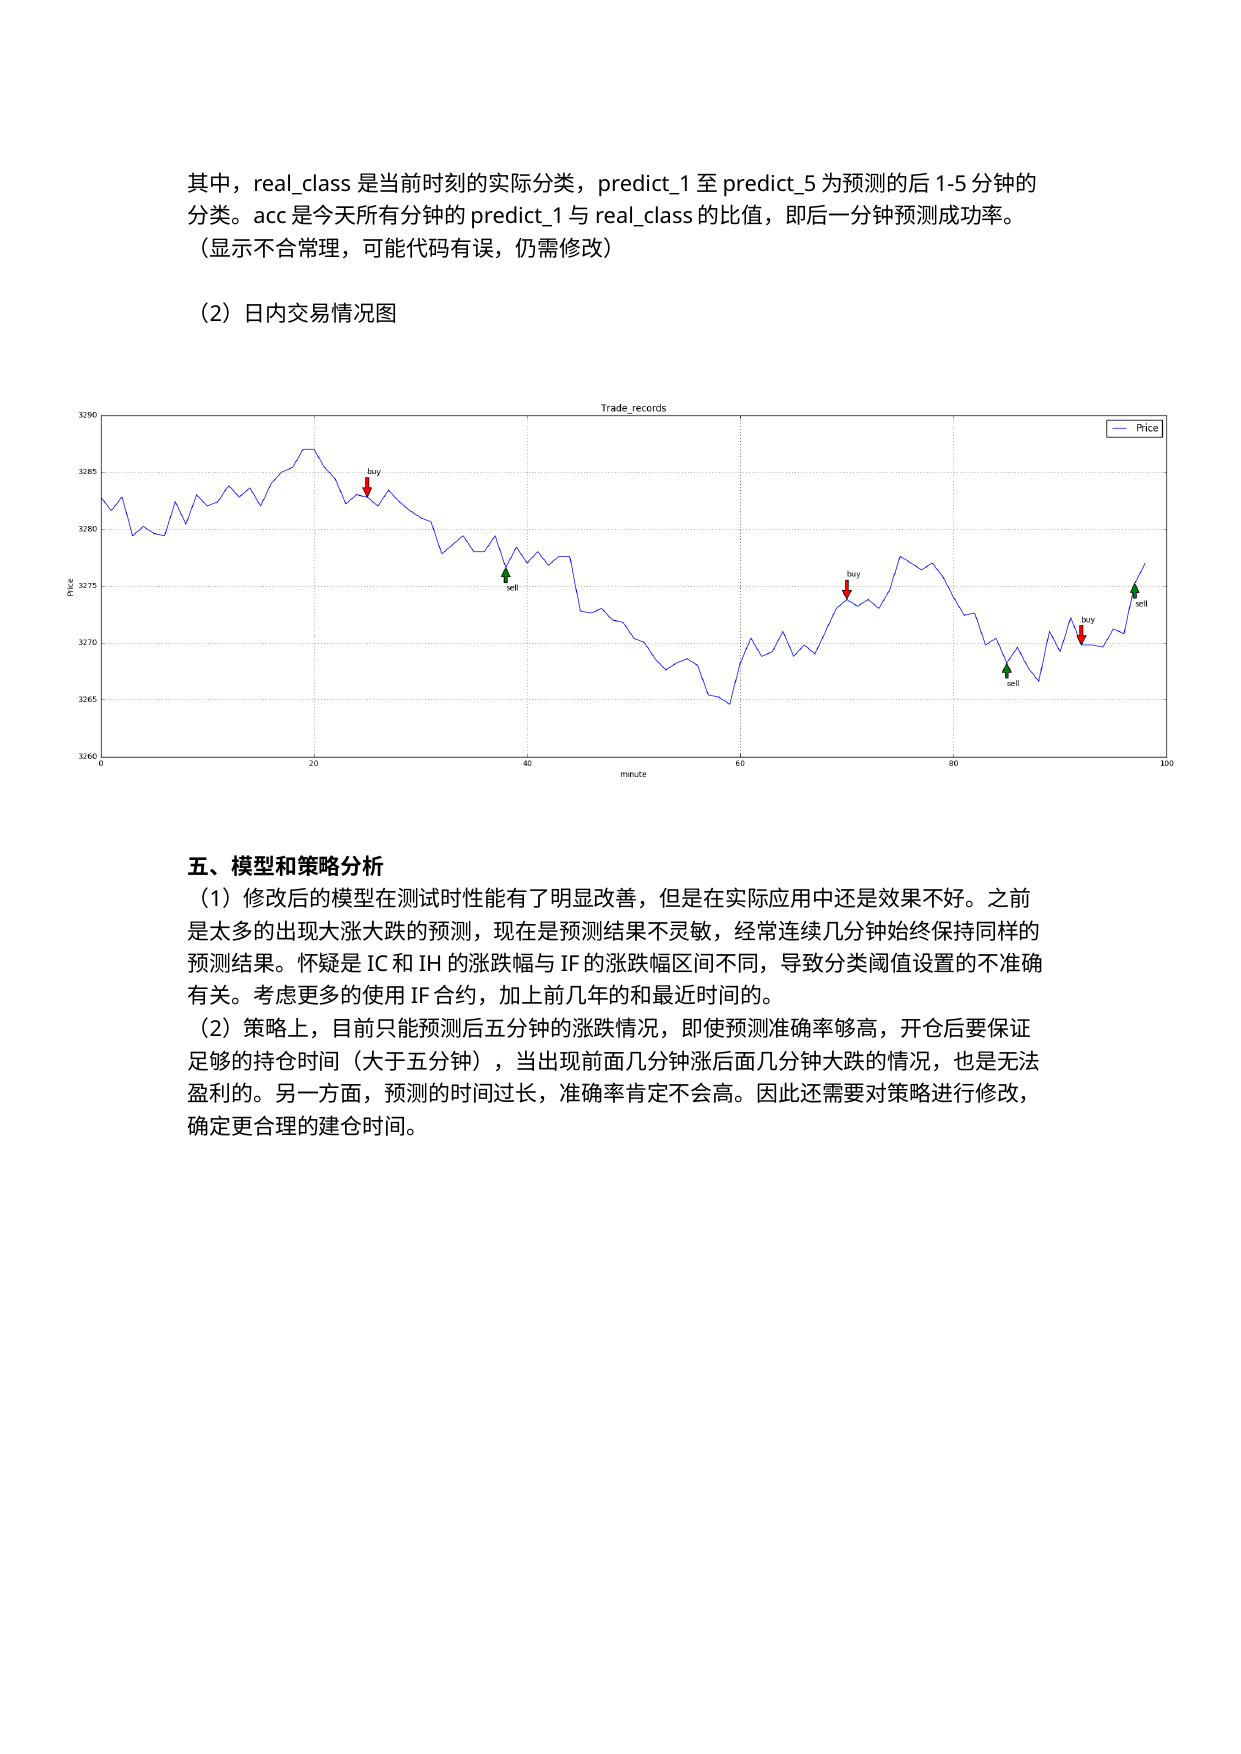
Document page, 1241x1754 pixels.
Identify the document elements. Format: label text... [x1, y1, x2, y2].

picture [62, 398, 1179, 784]
text （2）日内交易情况图 [187, 292, 1053, 324]
text 其中，real_class 是当前时刻的实际分类，predict_1至predict_5为预测的后1-5分钟的分类。acc是今天所有分钟的predict_1与real_class的比值，即后一分钟预测成功率。（显示不合常理，可能代码有误，仍需修改） [187, 162, 1053, 259]
text （2）策略上，目前只能预测后五分钟的涨跌情况，即使预测准确率够高，开仓后要保证足够的持仓时间（大于五分钟），当出现前面几分钟涨后面几分钟大跌的情况，也是无法盈利的。另一方面，预测的时间过长，准确率肯定不会高。因此还需要对策略进行修改，确定更合理的建仓时间。 [187, 1007, 1053, 1137]
text 五、模型和策略分析 [187, 844, 1053, 877]
text （1）修改后的模型在测试时性能有了明显改善，但是在实际应用中还是效果不好。之前是太多的出现大涨大跌的预测，现在是预测结果不灵敏，经常连续几分钟始终保持同样的预测结果。怀疑是IC和IH的涨跌幅与IF的涨跌幅区间不同，导致分类阈值设置的不准确有关。考虑更多的使用IF合约，加上前几年的和最近时间的。 [187, 877, 1053, 1007]
